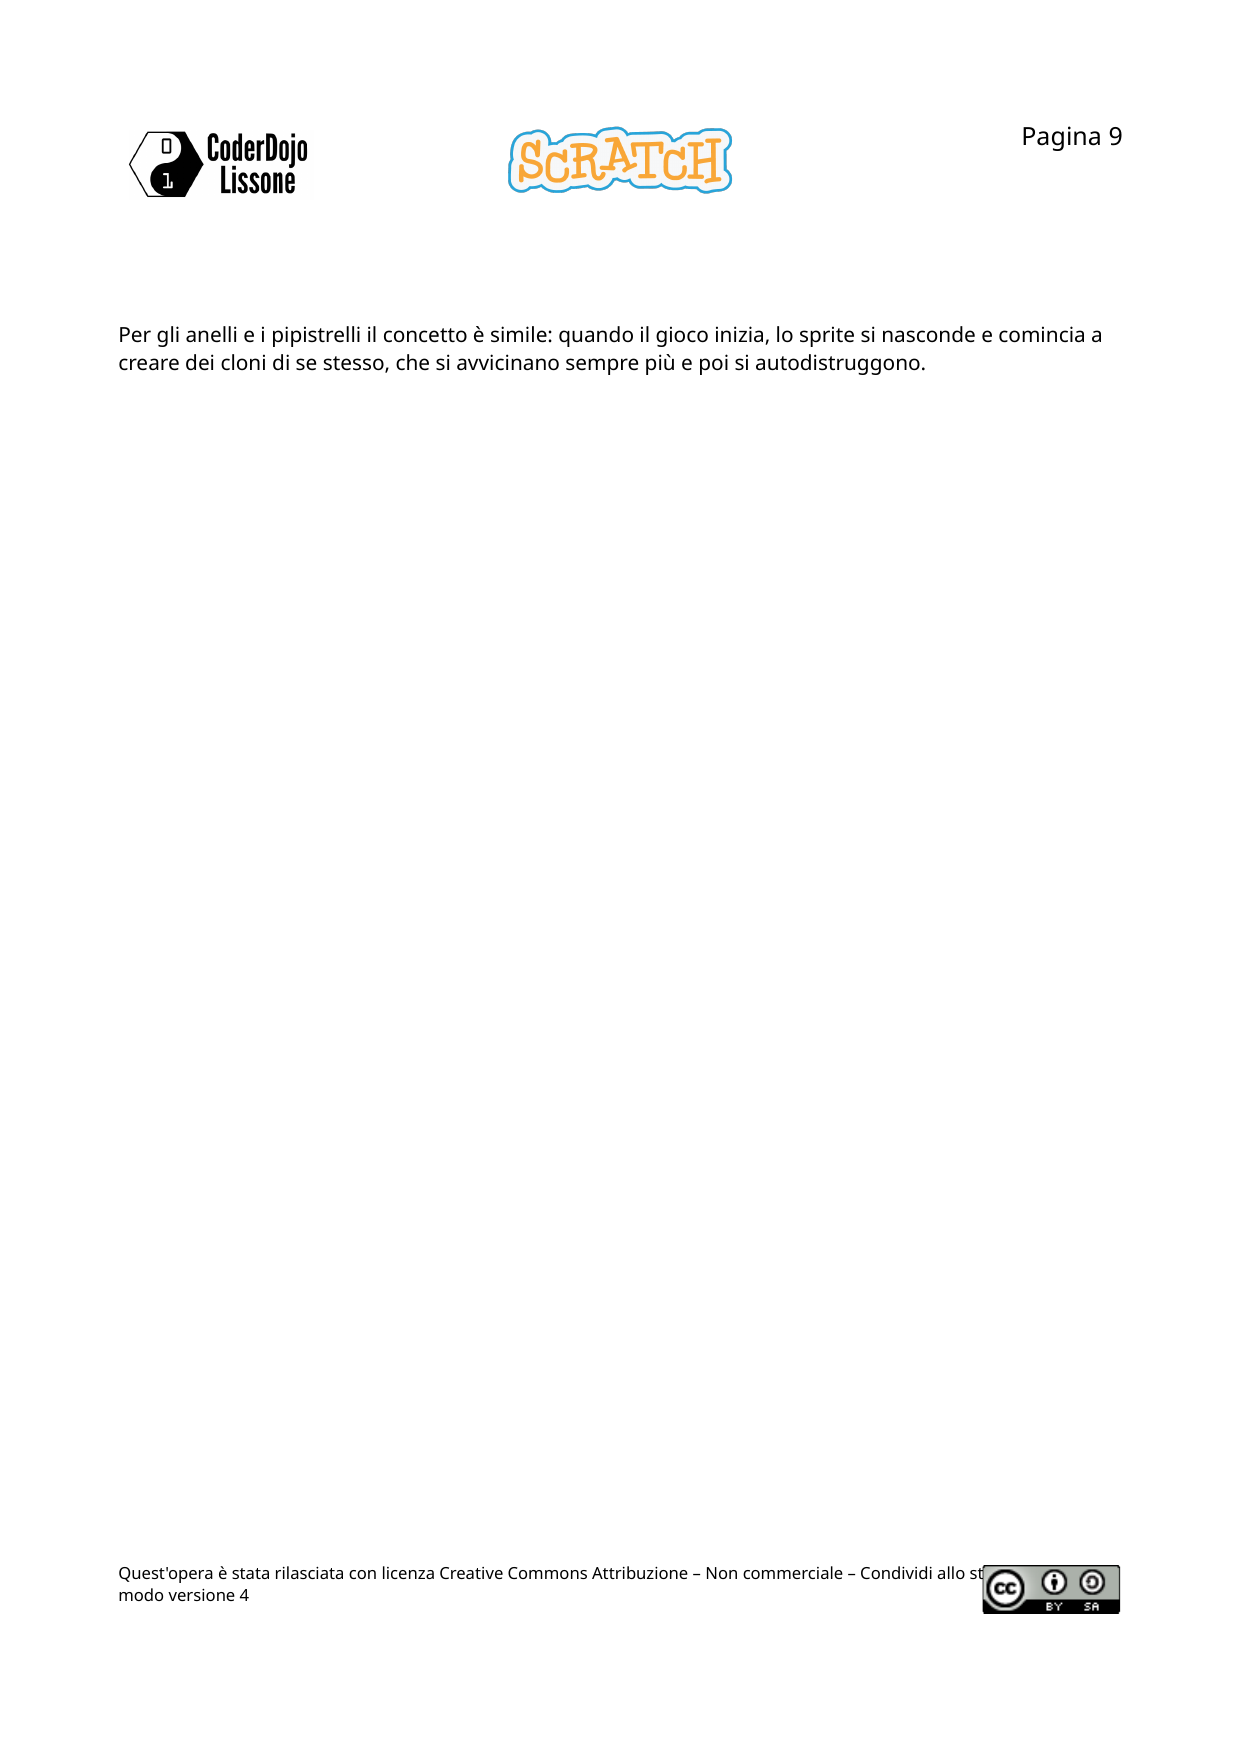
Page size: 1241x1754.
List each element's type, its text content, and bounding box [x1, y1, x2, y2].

picture [128, 130, 314, 200]
picture [982, 1565, 1121, 1614]
text Per gli anelli e i pipistrelli il concetto è simile: quando il gioco inizia, lo sprite si nasconde e comincia a creare dei cloni di se stesso, che si avvicinano sempre più e poi si autodistruggono. [118, 320, 1122, 377]
picture [507, 126, 733, 195]
